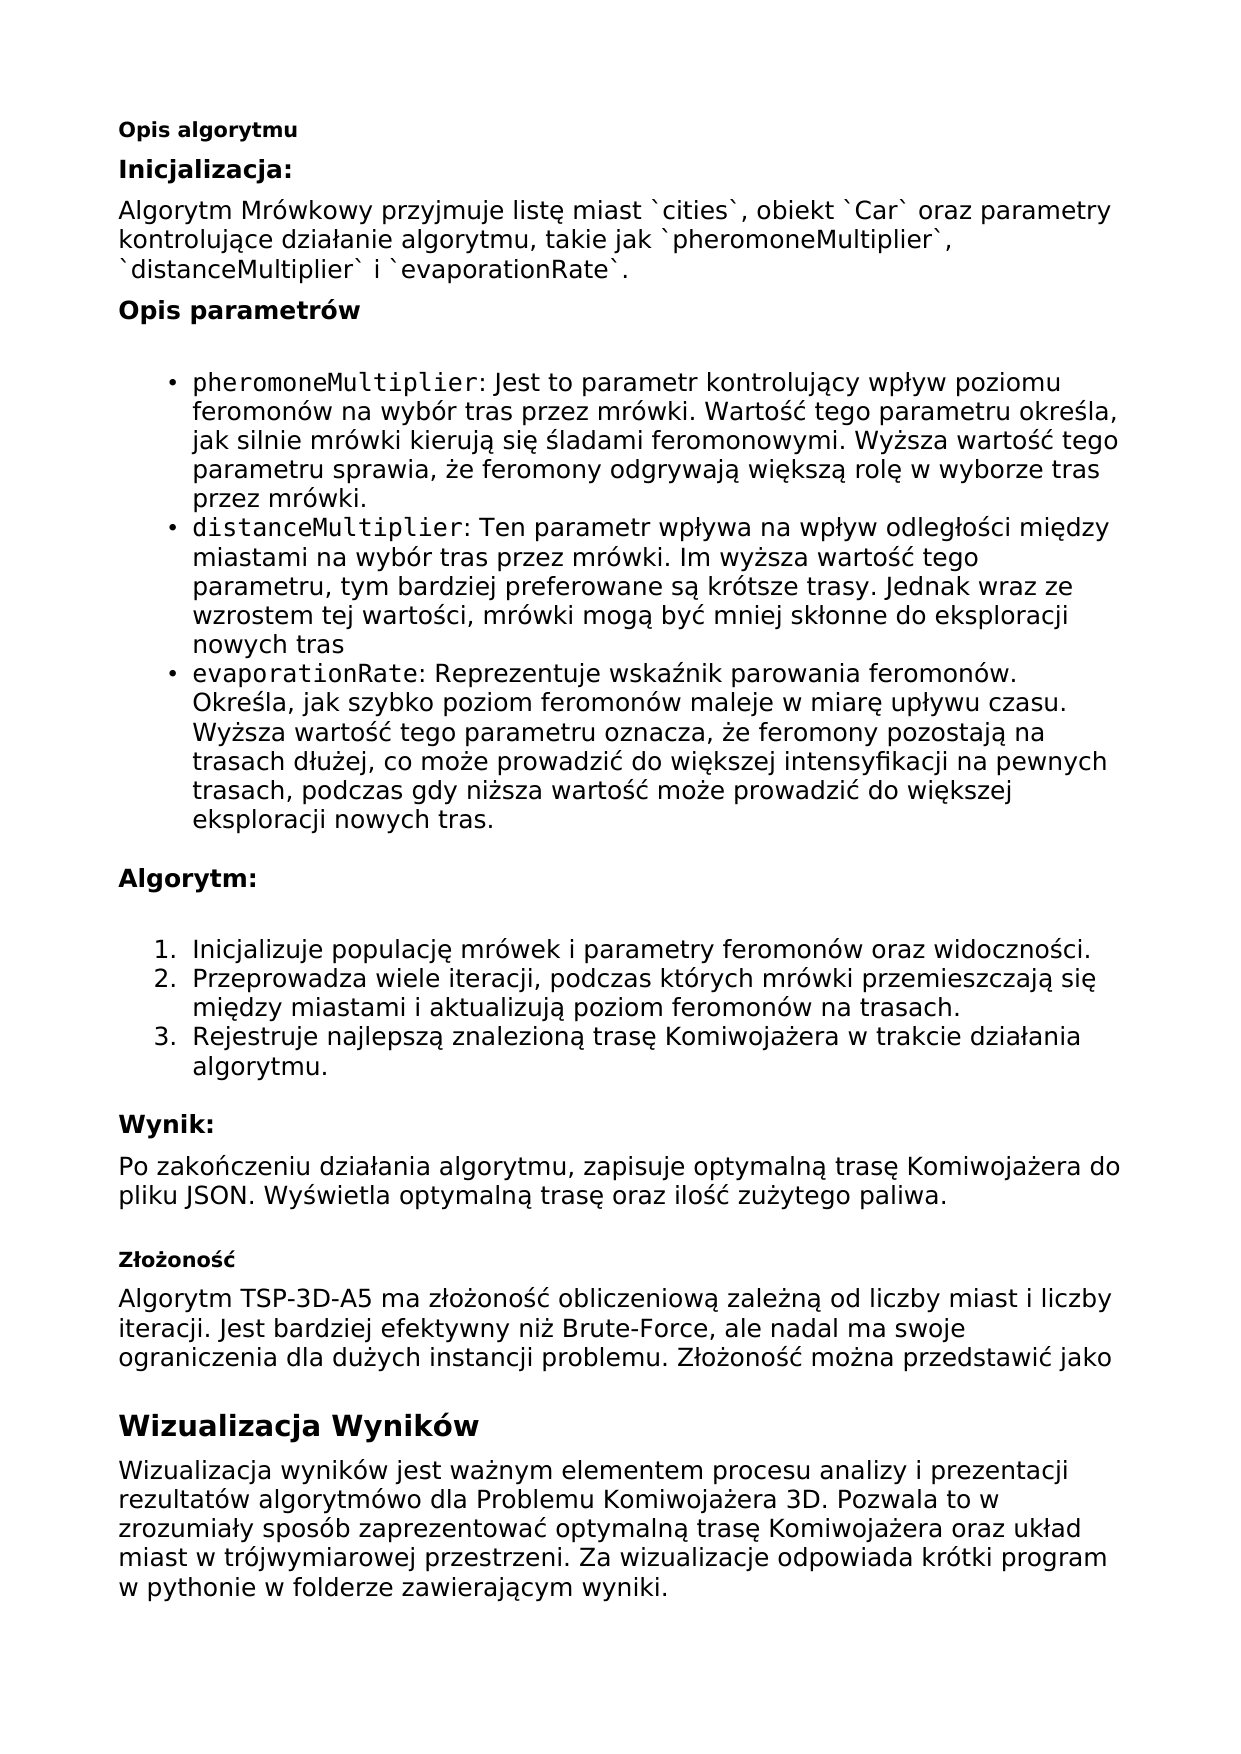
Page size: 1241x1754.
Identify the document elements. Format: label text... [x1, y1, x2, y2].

text Algorytm Mrówkowy przyjmuje listę miast `cities`, obiekt `Car` oraz parametry kontrolujące działanie algorytmu, takie jak `pheromoneMultiplier`, `distanceMultiplier` i `evaporationRate`. [118, 197, 1122, 284]
list distanceMultiplier: Ten parametr wpływa na wpływ odległości między miastami na wybór tras przez mrówki. Im wyższa wartość tego parametru, tym bardziej preferowane są krótsze trasy. Jednak wraz ze wzrostem tej wartości, mrówki mogą być mniej skłonne do eksploracji nowych tras [177, 513, 1122, 659]
list pheromoneMultiplier: Jest to parametr kontrolujący wpływ poziomu feromonów na wybór tras przez mrówki. Wartość tego parametru określa, jak silnie mrówki kierują się śladami feromonowymi. Wyższa wartość tego parametru sprawia, że feromony odgrywają większą rolę w wyborze tras przez mrówki. [177, 368, 1122, 513]
list Przeprowadza wiele iteracji, podczas których mrówki przemieszczają się między miastami i aktualizują poziom feromonów na trasach. [177, 964, 1122, 1022]
text Wynik: [118, 1110, 1122, 1139]
list evaporationRate: Reprezentuje wskaźnik parowania feromonów. Określa, jak szybko poziom feromonów maleje w miarę upływu czasu. Wyższa wartość tego parametru oznacza, że feromony pozostają na trasach dłużej, co może prowadzić do większej intensyfikacji na pewnych trasach, podczas gdy niższa wartość może prowadzić do większej eksploracji nowych tras. [177, 659, 1122, 834]
subtitle Wizualizacja Wyników [118, 1409, 1122, 1443]
text Po zakończeniu działania algorytmu, zapisuje optymalną trasę Komiwojażera do pliku JSON. Wyświetla optymalną trasę oraz ilość zużytego paliwa. [118, 1152, 1122, 1210]
text Algorytm: [118, 864, 1122, 893]
text Inicjalizacja: [118, 155, 1122, 184]
list Rejestruje najlepszą znalezioną trasę Komiwojażera w trakcie działania algorytmu. [177, 1022, 1122, 1081]
subtitle Złożoność [118, 1248, 1122, 1272]
text Wizualizacja wyników jest ważnym elementem procesu analizy i prezentacji rezultatów algorytmówo dla Problemu Komiwojażera 3D. Pozwala to w zrozumiały sposób zaprezentować optymalną trasę Komiwojażera oraz układ miast w trójwymiarowej przestrzeni. Za wizualizacje odpowiada krótki program w pythonie w folderze zawierającym wyniki. [118, 1456, 1122, 1602]
list Inicjalizuje populację mrówek i parametry feromonów oraz widoczności. [177, 935, 1122, 964]
text Algorytm TSP-3D-A5 ma złożoność obliczeniową zależną od liczby miast i liczby iteracji. Jest bardziej efektywny niż Brute-Force, ale nadal ma swoje ograniczenia dla dużych instancji problemu. Złożoność można przedstawić jako [118, 1284, 1122, 1372]
subtitle Opis algorytmu [118, 118, 1122, 142]
text Opis parametrów [118, 297, 1122, 326]
